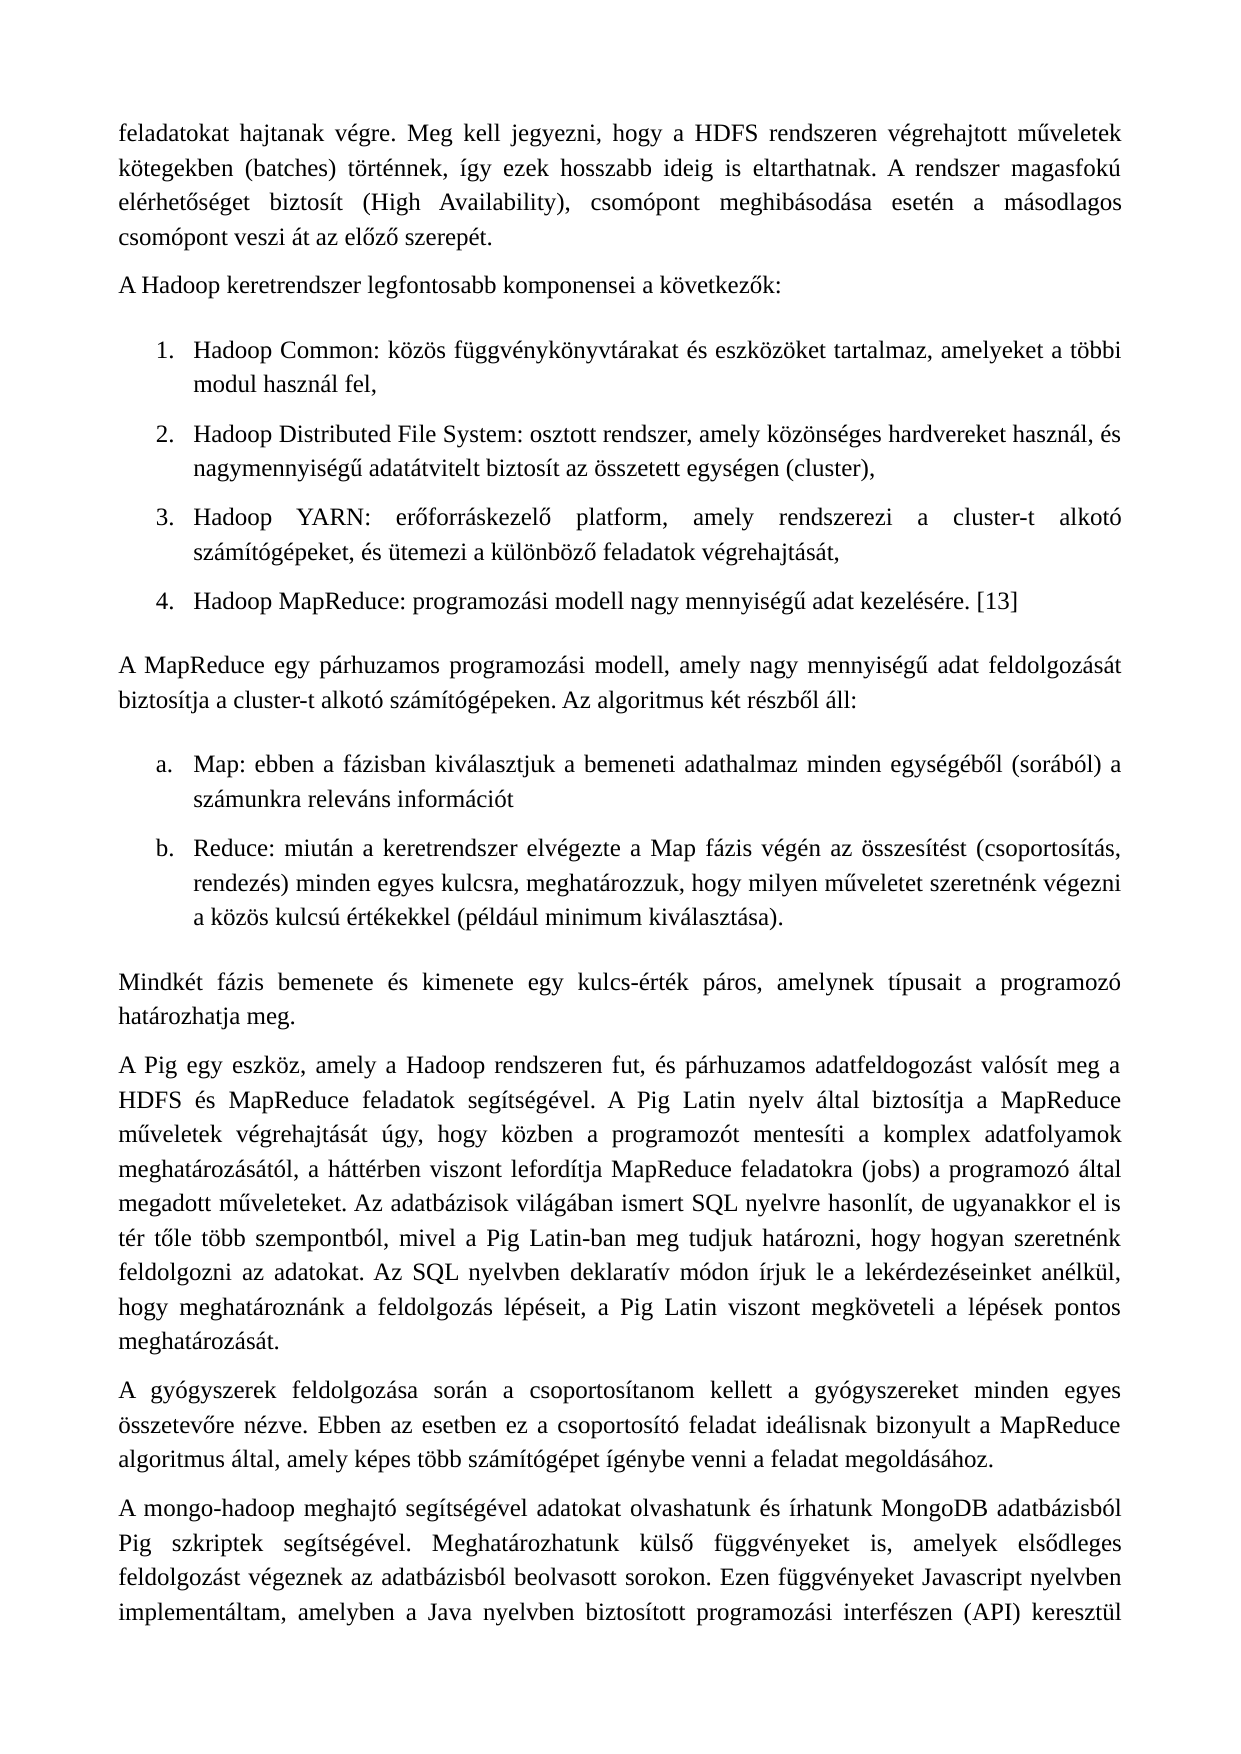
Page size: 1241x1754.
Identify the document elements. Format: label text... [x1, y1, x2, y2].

title A Hadoop keretrendszer legfontosabb komponensei a következők: [118, 271, 1122, 299]
list Hadoop Distributed File System: osztott rendszer, amely közönséges hardvereket használ, és nagymennyiségű adatátvitelt biztosít az összetett egységen (cluster), [156, 419, 1122, 482]
text A mongo-hadoop meghajtó segítségével adatokat olvashatunk és írhatunk MongoDB adatbázisból Pig szkriptek segítségével. Meghatározhatunk külső függvényeket is, amelyek elsődleges feldolgozást végeznek az adatbázisból beolvasott sorokon. Ezen függvényeket Javascript nyelvben implementáltam, amelyben a Java nyelvben biztosított programozási interfészen (API) keresztül [118, 1493, 1122, 1626]
text feladatokat hajtanak végre. Meg kell jegyezni, hogy a HDFS rendszeren végrehajtott műveletek kötegekben (batches) történnek, így ezek hosszabb ideig is eltarthatnak. A rendszer magasfokú elérhetőséget biztosít (High Availability), csomópont meghibásodása esetén a másodlagos csomópont veszi át az előző szerepét. [118, 118, 1122, 250]
text A Pig egy eszköz, amely a Hadoop rendszeren fut, és párhuzamos adatfeldogozást valósít meg a HDFS és MapReduce feladatok segítségével. A Pig Latin nyelv által biztosítja a MapReduce műveletek végrehajtását úgy, hogy közben a programozót mentesíti a komplex adatfolyamok meghatározásától, a háttérben viszont lefordítja MapReduce feladatokra (jobs) a programozó által megadott műveleteket. Az adatbázisok világában ismert SQL nyelvre hasonlít, de ugyanakkor el is tér tőle több szempontból, mivel a Pig Latin-ban meg tudjuk határozni, hogy hogyan szeretnénk feldolgozni az adatokat. Az SQL nyelvben deklaratív módon írjuk le a lekérdezéseinket anélkül, hogy meghatároznánk a feldolgozás lépéseit, a Pig Latin viszont megköveteli a lépések pontos meghatározását. [118, 1051, 1122, 1355]
list Hadoop MapReduce: programozási modell nagy mennyiségű adat kezelésére. [13] [156, 586, 1122, 614]
list Hadoop Common: közös függvénykönyvtárakat és eszközöket tartalmaz, amelyeket a többi modul használ fel, [156, 335, 1122, 398]
list Hadoop YARN: erőforráskezelő platform, amely rendszerezi a cluster-t alkotó számítógépeket, és ütemezi a különböző feladatok végrehajtását, [156, 502, 1122, 565]
list Reduce: miután a keretrendszer elvégezte a Map fázis végén az összesítést (csoportosítás, rendezés) minden egyes kulcsra, meghatározzuk, hogy milyen műveletet szeretnénk végezni a közös kulcsú értékekkel (például minimum kiválasztása). [156, 833, 1122, 931]
text A gyógyszerek feldolgozása során a csoportosítanom kellett a gyógyszereket minden egyes összetevőre nézve. Ebben az esetben ez a csoportosító feladat ideálisnak bizonyult a MapReduce algoritmus által, amely képes több számítógépet ígénybe venni a feladat megoldásához. [118, 1375, 1122, 1473]
title Map: ebben a fázisban kiválasztjuk a bemeneti adathalmaz minden egységéből (sorából) a számunkra releváns információt [156, 749, 1122, 812]
title A MapReduce egy párhuzamos programozási modell, amely nagy mennyiségű adat feldolgozását biztosítja a cluster-t alkotó számítógépeken. Az algoritmus két részből áll: [118, 650, 1122, 713]
title Mindkét fázis bemenete és kimenete egy kulcs-érték páros, amelynek típusait a programozó határozhatja meg. [118, 967, 1122, 1030]
